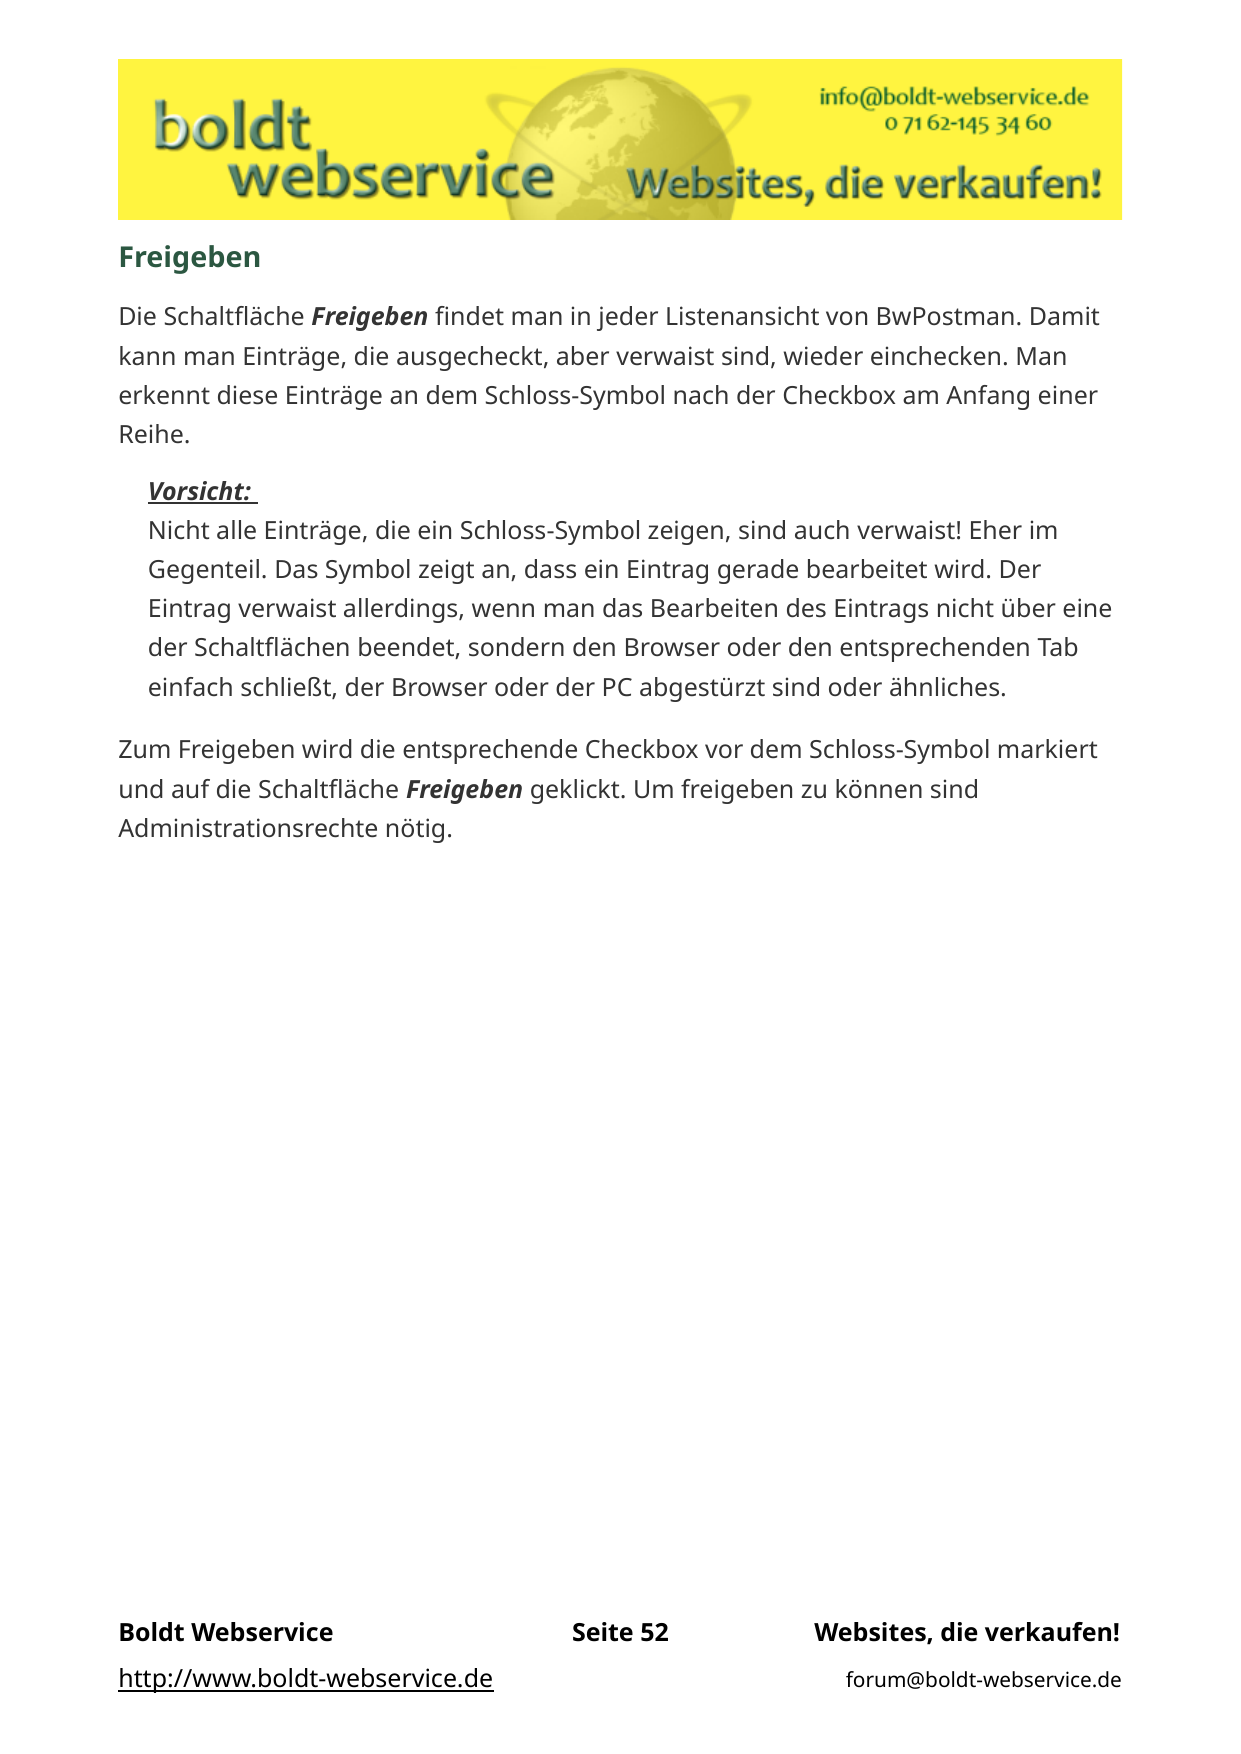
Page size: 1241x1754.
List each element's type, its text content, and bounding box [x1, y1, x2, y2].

text Die Schaltfläche Freigeben findet man in jeder Listenansicht von BwPostman. Damit kann man Einträge, die ausgecheckt, aber verwaist sind, wieder einchecken. Man erkennt diese Einträge an dem Schloss-Symbol nach der Checkbox am Anfang einer Reihe. [118, 299, 1122, 451]
text Zum Freigeben wird die entsprechende Checkbox vor dem Schloss-Symbol markiert und auf die Schaltfläche Freigeben geklickt. Um freigeben zu können sind Administrationsrechte nötig. [118, 732, 1122, 844]
subtitle Freigeben [118, 236, 1122, 275]
picture [118, 59, 1123, 220]
text Vorsicht: Nicht alle Einträge, die ein Schloss-Symbol zeigen, sind auch verwaist! Eher im Gegenteil. Das Symbol zeigt an, dass ein Eintrag gerade bearbeitet wird. Der Eintrag verwaist allerdings, wenn man das Bearbeiten des Eintrags nicht über eine der Schaltflächen beendet, sondern den Browser oder den entsprechenden Tab einfach schließt, der Browser oder der PC abgestürzt sind oder ähnliches. [148, 473, 1122, 703]
